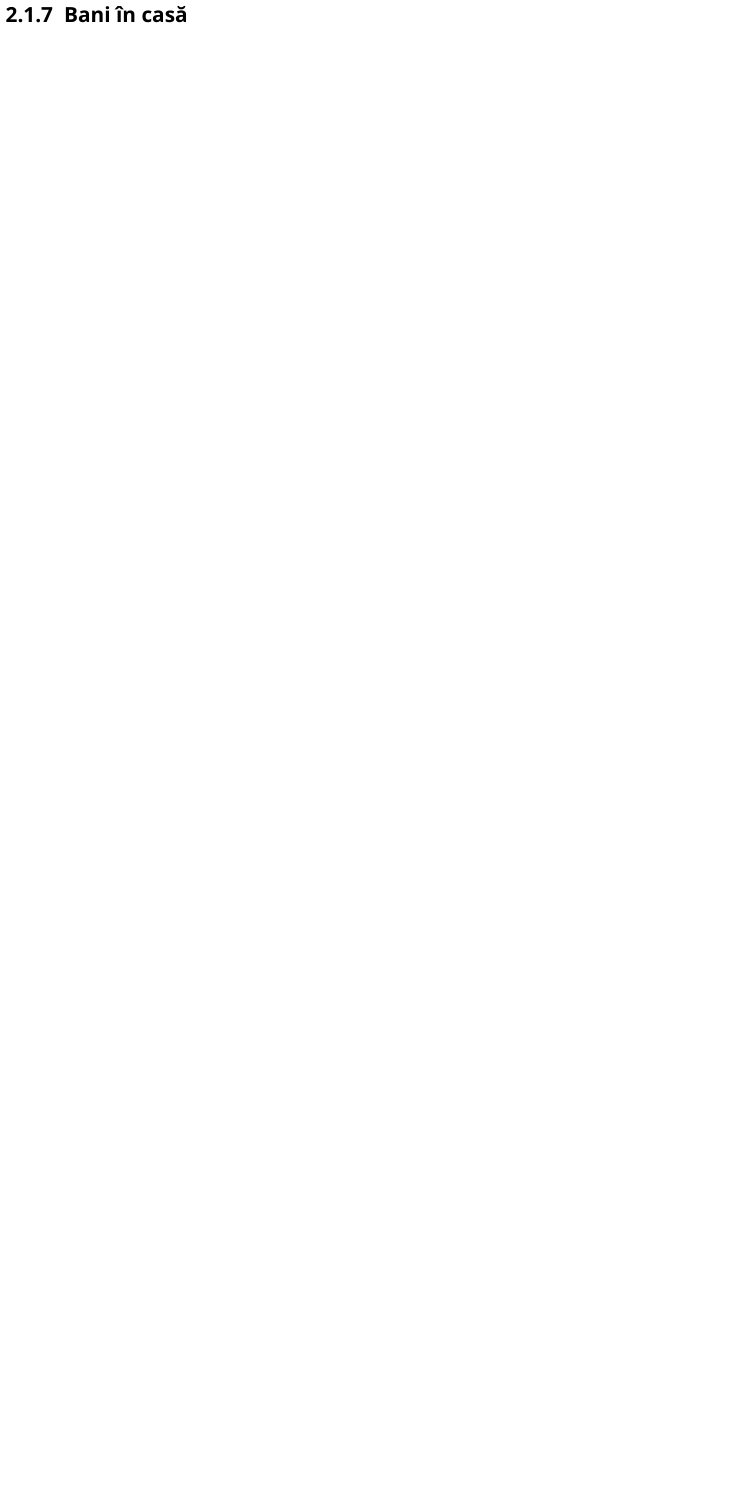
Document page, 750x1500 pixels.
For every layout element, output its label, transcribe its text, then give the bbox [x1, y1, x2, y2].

subtitle Bani în casă [0, 0, 750, 28]
